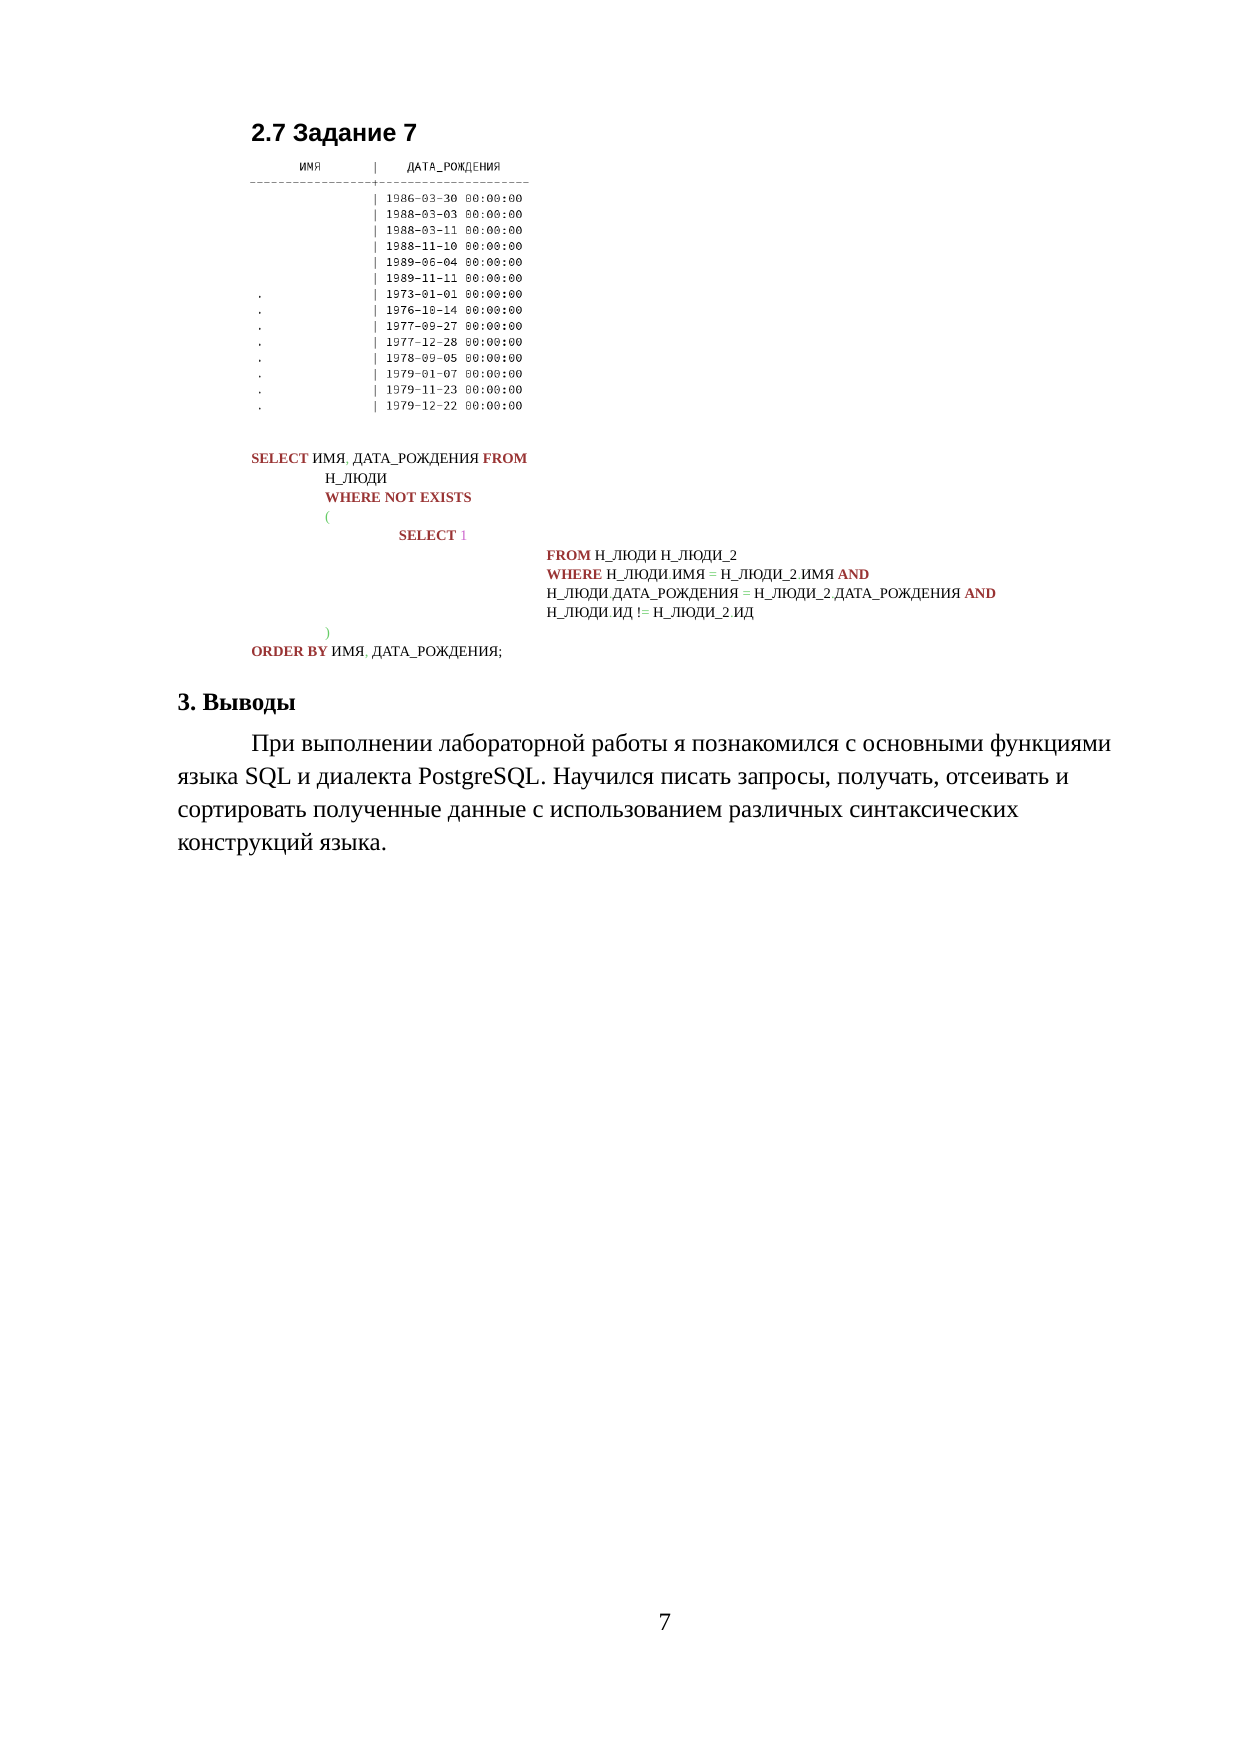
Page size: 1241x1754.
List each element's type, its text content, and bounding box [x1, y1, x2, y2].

text Н_ЛЮДИ [177, 469, 1152, 486]
picture [248, 159, 534, 413]
text 2.7 Задание 7 [177, 118, 1152, 147]
text FROM Н_ЛЮДИ Н_ЛЮДИ_2 [177, 546, 1152, 563]
text ( [177, 508, 1152, 525]
text Н_ЛЮДИ.ИД != Н_ЛЮДИ_2.ИД [177, 604, 1152, 621]
text SELECT 1 [177, 527, 1152, 544]
text SELECT ИМЯ, ДАТА_РОЖДЕНИЯ FROM [177, 450, 1152, 467]
text Н_ЛЮДИ.ДАТА_РОЖДЕНИЯ = Н_ЛЮДИ_2.ДАТА_РОЖДЕНИЯ AND [177, 585, 1152, 602]
text WHERE Н_ЛЮДИ.ИМЯ = Н_ЛЮДИ_2.ИМЯ AND [177, 566, 1152, 582]
text ) [177, 623, 1152, 640]
text ORDER BY ИМЯ, ДАТА_РОЖДЕНИЯ; [177, 643, 1152, 659]
text WHERE NOT EXISTS [177, 489, 1152, 505]
subtitle 3. Выводы [177, 687, 1152, 716]
text При выполнении лабораторной работы я познакомился с основными функциями языка SQL и диалекта PostgreSQL. Научился писать запросы, получать, отсеивать и сортировать полученные данные с использованием различных синтаксических конструкций языка. [177, 728, 1152, 856]
